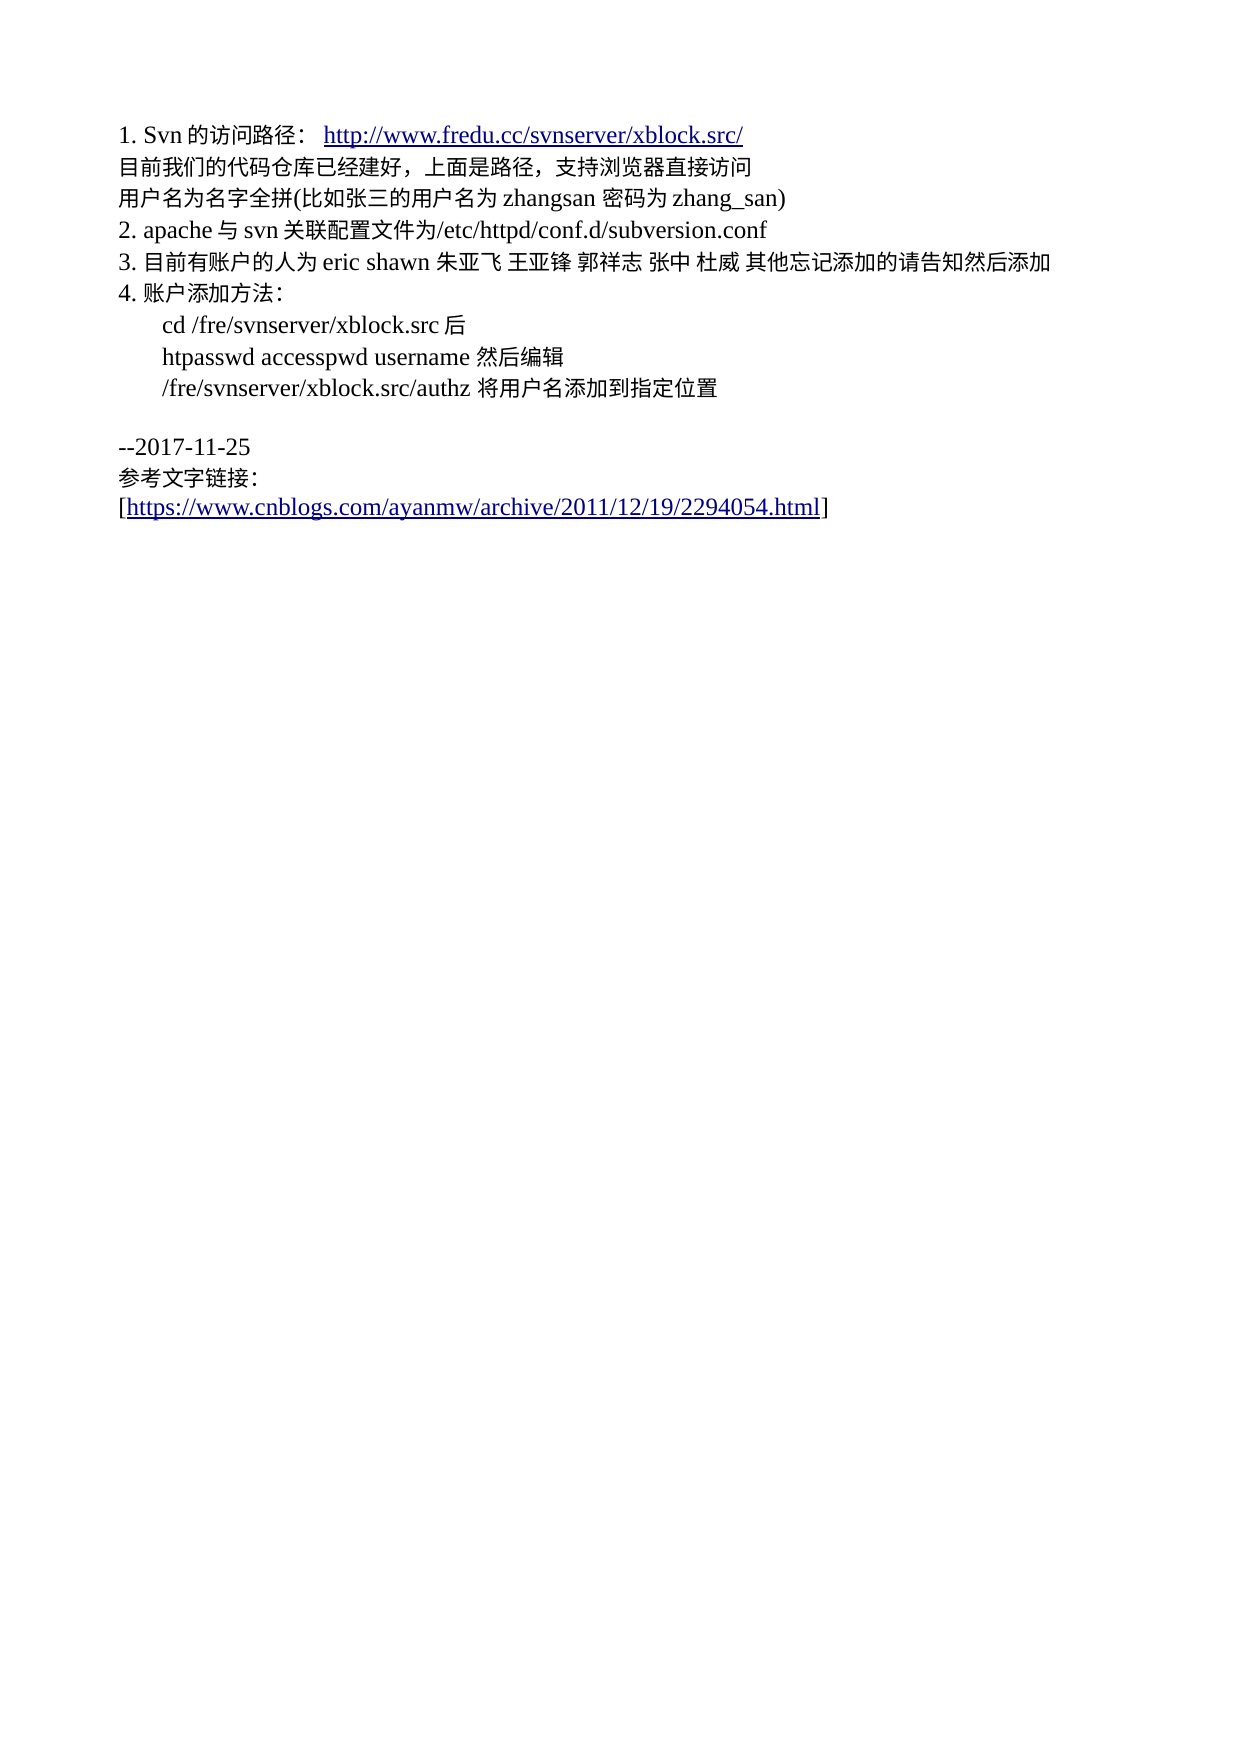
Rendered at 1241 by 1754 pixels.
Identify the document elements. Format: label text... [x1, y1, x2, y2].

text 4. 账户添加方法： [118, 276, 1122, 308]
text 3. 目前有账户的人为eric shawn 朱亚飞 王亚锋 郭祥志 张中 杜威 其他忘记添加的请告知然后添加 [118, 245, 1122, 276]
text 1. Svn的访问路径： http://www.fredu.cc/svnserver/xblock.src/ [118, 118, 1122, 150]
text 用户名为名字全拼(比如张三的用户名为zhangsan 密码为zhang_san) [118, 181, 1122, 213]
text /fre/svnserver/xblock.src/authz 将用户名添加到指定位置 [118, 371, 1122, 403]
text cd /fre/svnserver/xblock.src后 [118, 308, 1122, 340]
text 2. apache与svn关联配置文件为/etc/httpd/conf.d/subversion.conf [118, 213, 1122, 245]
text 参考文字链接： [118, 461, 1122, 492]
text --2017-11-25 [118, 432, 1122, 461]
text [https://www.cnblogs.com/ayanmw/archive/2011/12/19/2294054.html] [118, 492, 1122, 521]
text htpasswd accesspwd username 然后编辑 [118, 340, 1122, 371]
text 目前我们的代码仓库已经建好，上面是路径，支持浏览器直接访问 [118, 150, 1122, 181]
